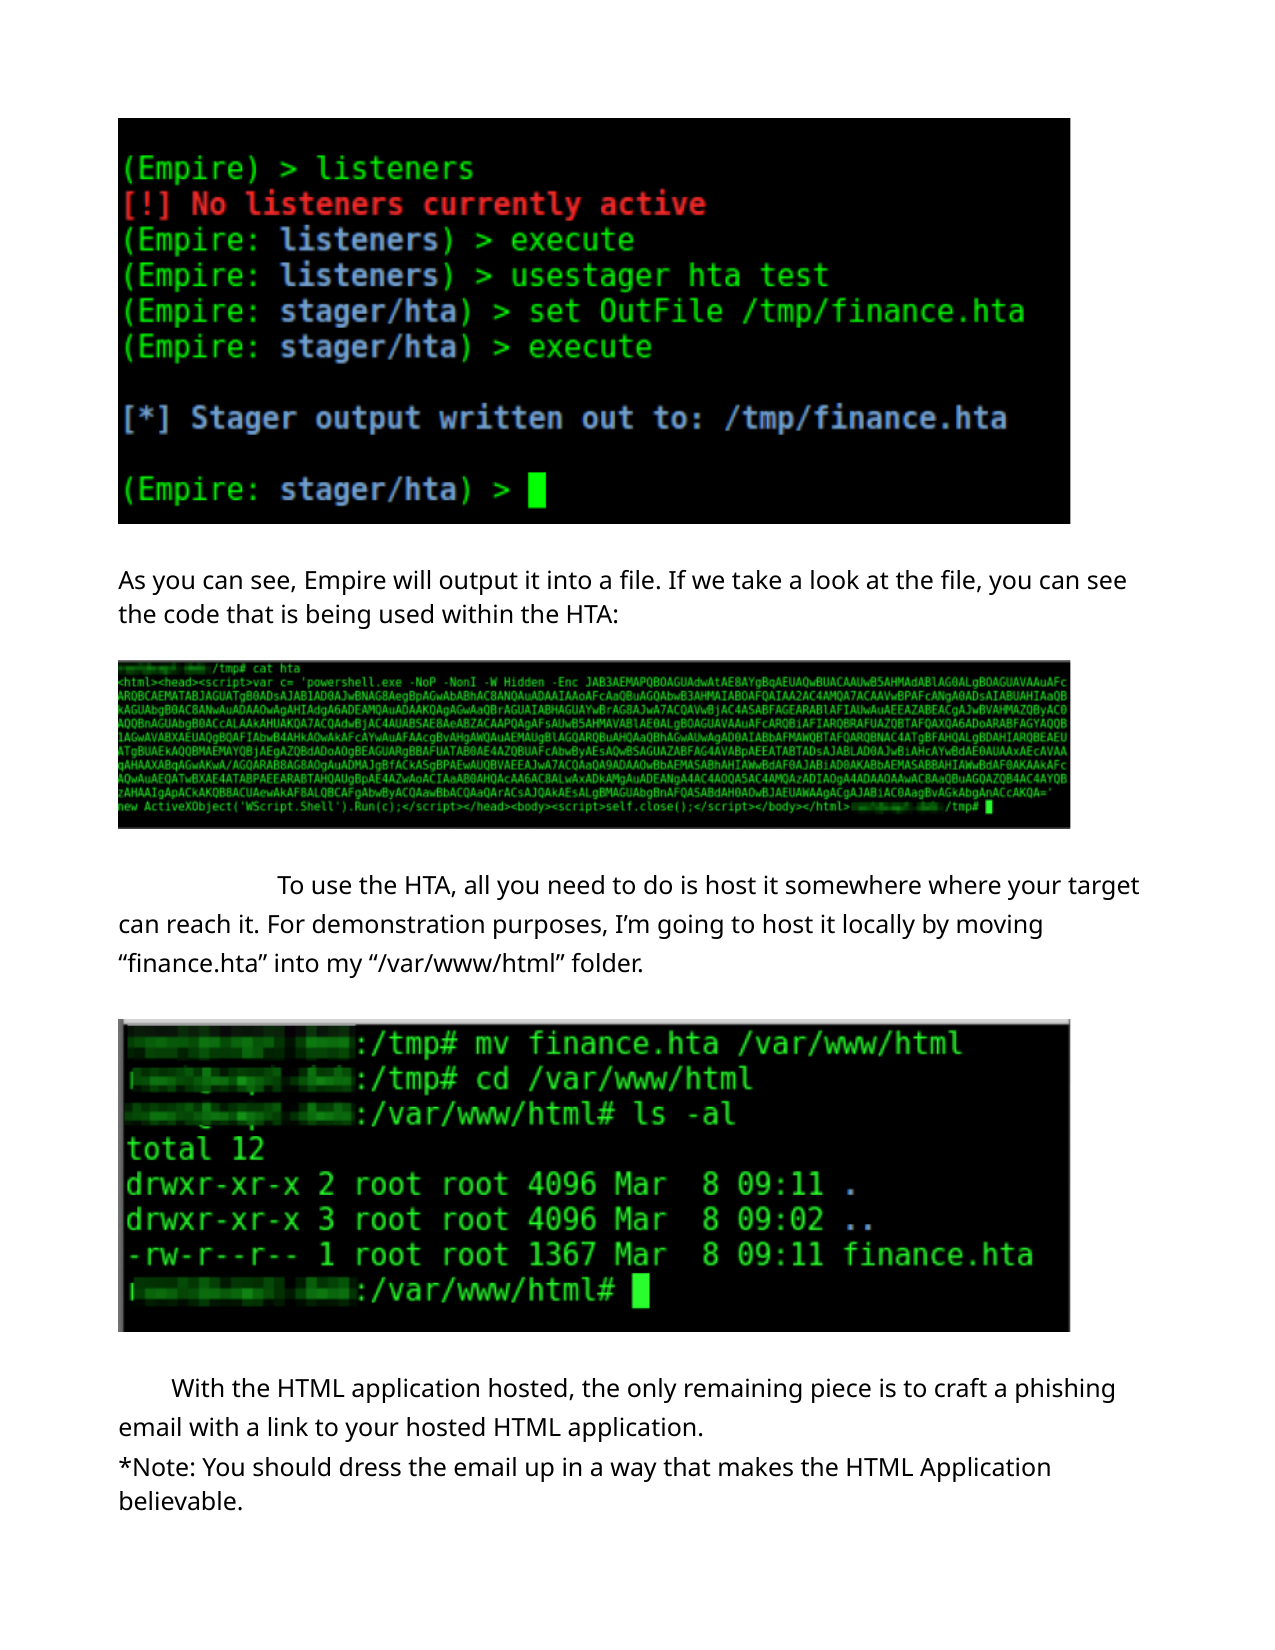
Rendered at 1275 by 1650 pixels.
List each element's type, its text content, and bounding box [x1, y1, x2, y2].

text As you can see, Empire will output it into a file. If we take a look at the file, you can see the code that is being used within the HTA:s you can see, Empire will output it into a file. If we take a look at the file, you can see the code that is being used within the HTA: [118, 562, 1157, 660]
text With the HTML application hosted, the only remaining piece is to craft a phishing email with a link to your With the HTML application hosted, the only remaining piece is to craft a phishing email with a link to your hosted HTML application. [118, 1336, 1157, 1444]
picture [118, 660, 1071, 829]
text To use the HTA, all you need to do is host it somewhere where your target can reach it. For demonstration To use the HTA, all you need to do is host it somewhere where your target can reach it. For demonstration purposes, I’m going to host it locally by moving “finance.hta” into my “/var/www/html” folder. [118, 832, 1157, 980]
picture [118, 118, 1071, 524]
text *Note: You should dress the email up in a way that makes the HTML Application believable. [118, 1449, 1157, 1517]
text ses, I’m going to host it locally by moving “finance.hta” into my “/var/www/html” folder. [118, 985, 1157, 1015]
picture [118, 1019, 1071, 1332]
